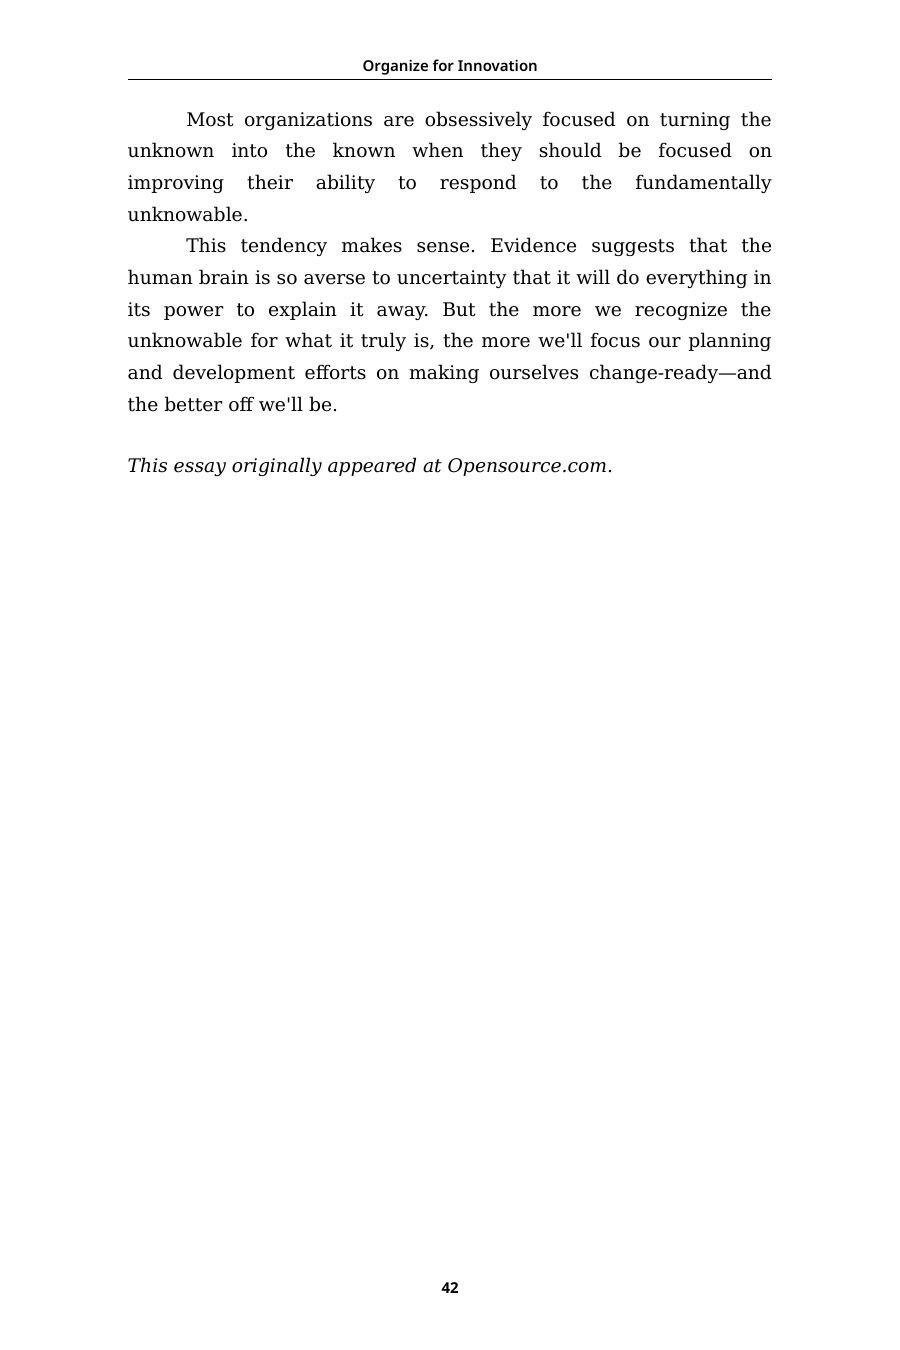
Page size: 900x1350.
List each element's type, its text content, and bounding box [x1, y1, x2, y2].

text Most organizations are obsessively focused on turning the unknown into the known when they should be focused on improving their ability to respond to the fundamentally unknowable. [127, 109, 772, 226]
text This essay originally appeared at Opensource.com. [127, 455, 772, 477]
text This tendency makes sense. Evidence suggests that the human brain is so averse to uncertainty that it will do everything in its power to explain it away. But the more we recognize the unknowable for what it truly is, the more we'll focus our planning and development efforts on making ourselves change-ready—and the better off we'll be. [127, 235, 772, 416]
